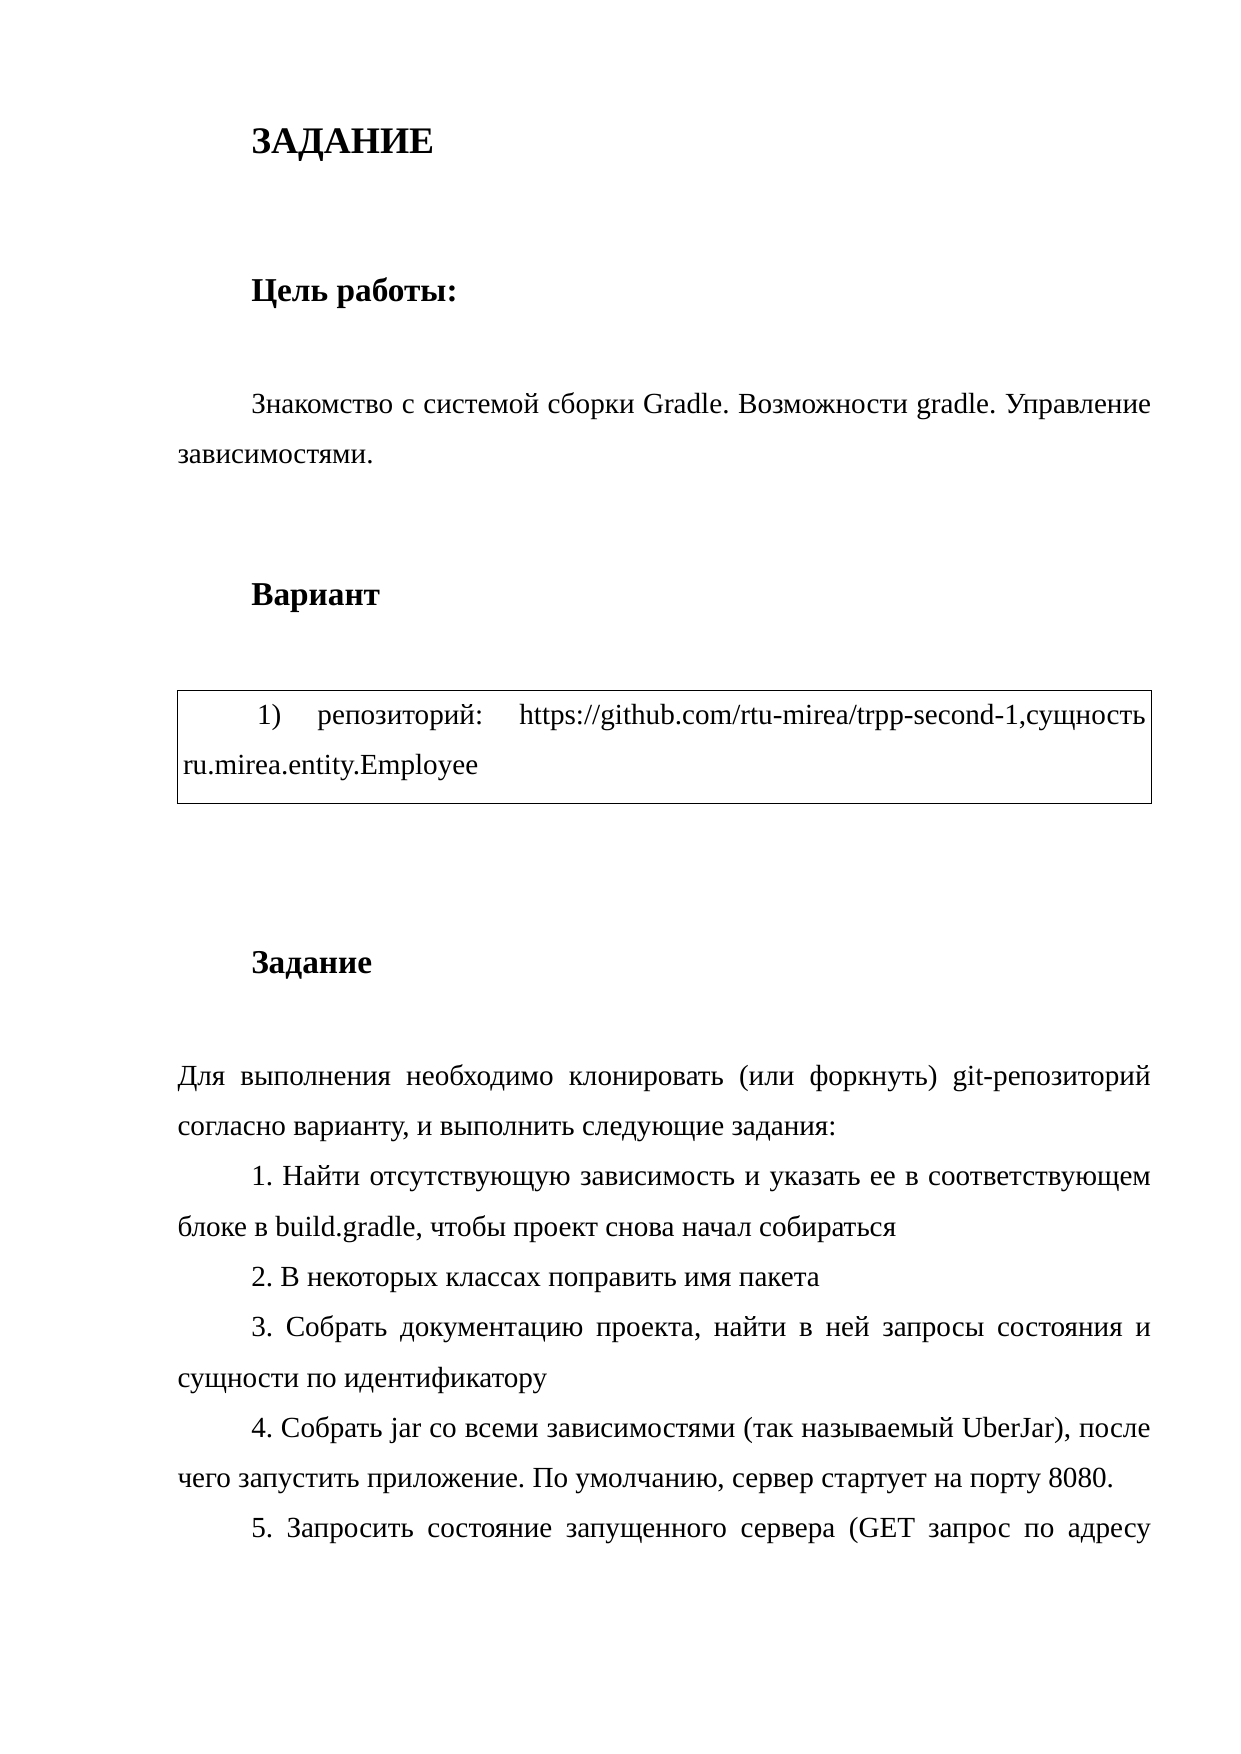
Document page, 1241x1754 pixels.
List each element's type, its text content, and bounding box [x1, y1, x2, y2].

text 2. В некоторых классах поправить имя пакета [177, 1259, 1152, 1293]
subtitle ЗАДАНИЕ [251, 118, 1152, 161]
subtitle Вариант [251, 574, 1152, 613]
text 4. Собрать jar со всеми зависимостями (так называемый UberJar), после чего запустить приложение. По умолчанию, сервер стартует на порту 8080. [177, 1410, 1152, 1494]
subtitle Цель работы: [251, 270, 1152, 309]
text Для выполнения необходимо клонировать (или форкнуть) git-репозиторий согласно варианту, и выполнить следующие задания: [177, 1058, 1152, 1142]
text 1. Найти отсутствующую зависимость и указать ее в соответствующем блоке в build.gradle, чтобы проект снова начал собираться [177, 1158, 1152, 1242]
table_header 1) репозиторий: https://github.com/rtu-mirea/trpp-second-1,сущность ru.mirea.entity.Employee [178, 691, 1151, 803]
text 3. Собрать документацию проекта, найти в ней запросы состояния и сущности по идентификатору [177, 1309, 1152, 1393]
subtitle Задание [251, 942, 1152, 980]
text 5. Запросить состояние запущенного сервера (GET запрос по адресу [177, 1511, 1152, 1544]
text Знакомство с системой сборки Gradle. Возможности gradle. Управление зависимостями. [177, 386, 1152, 470]
